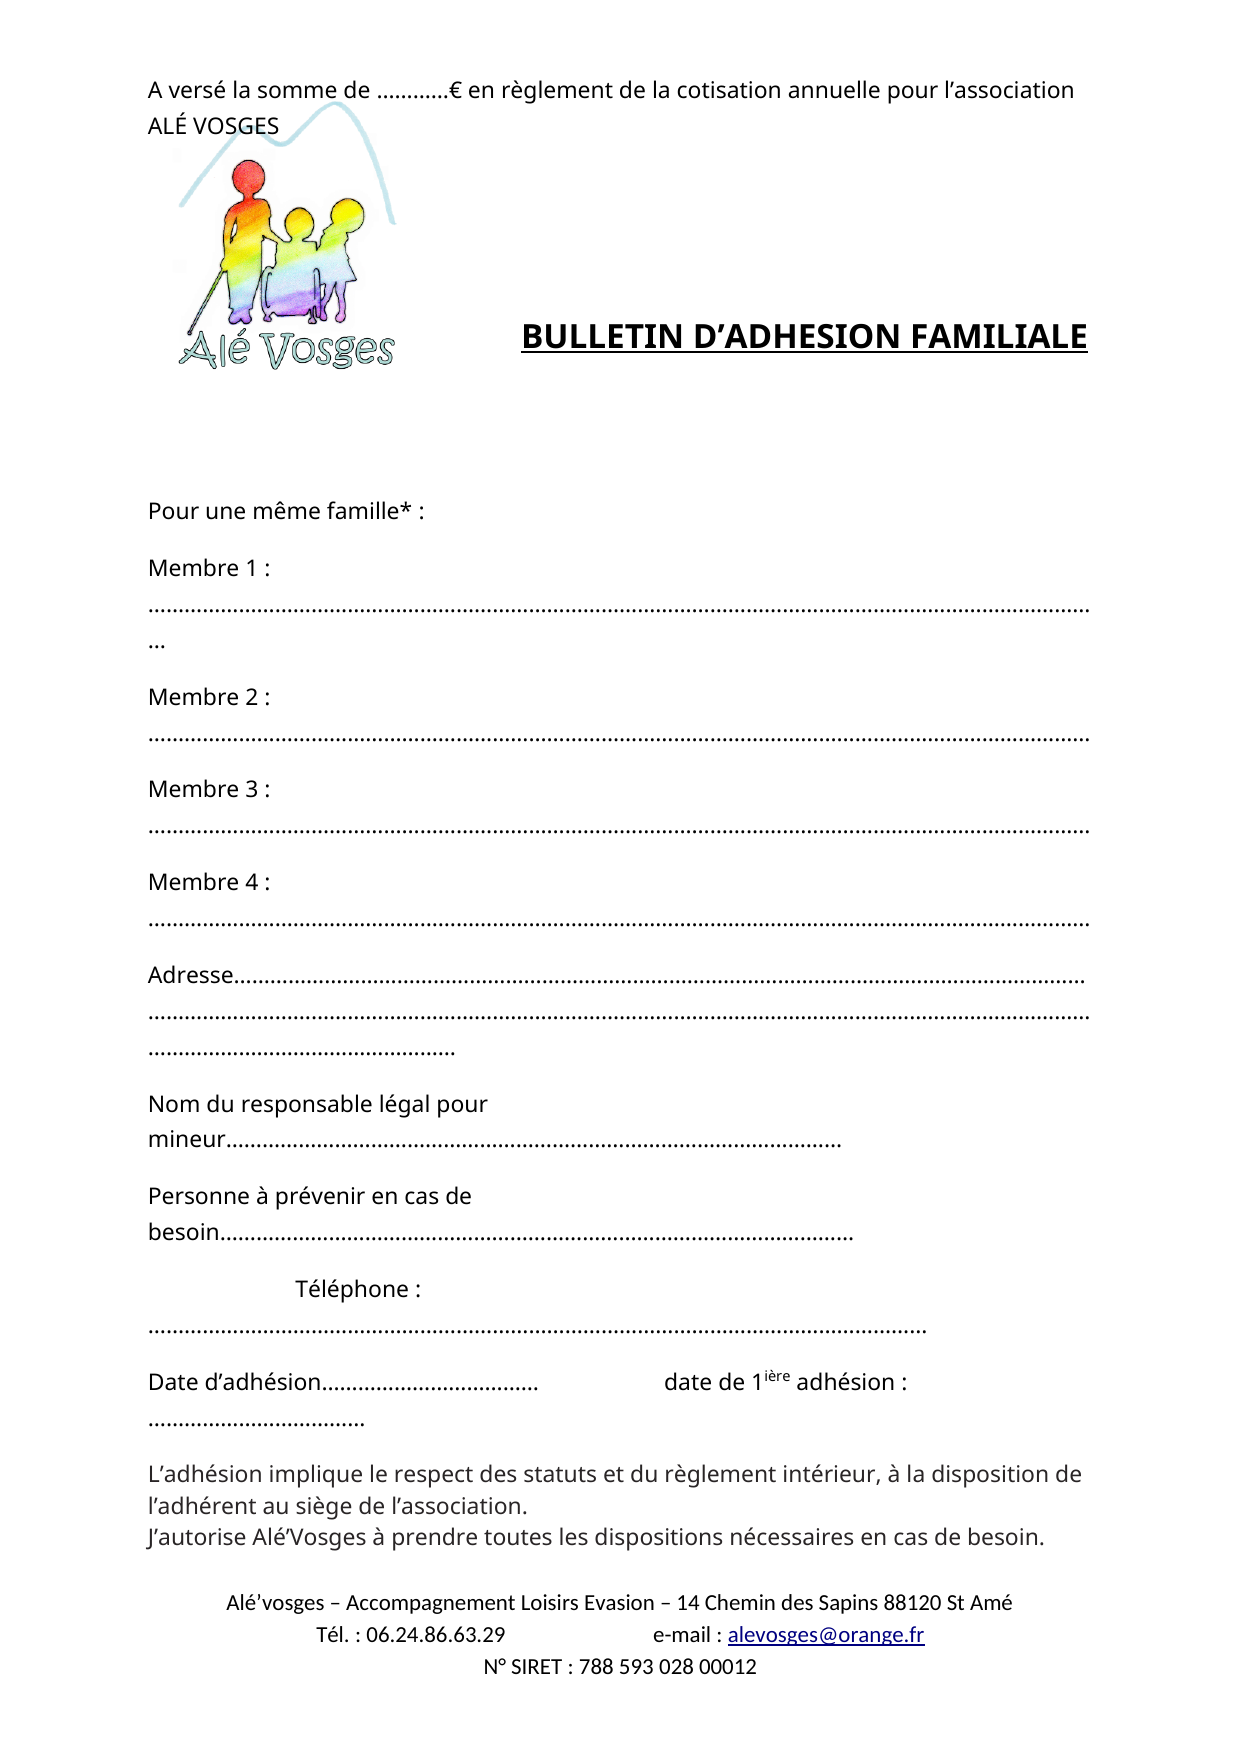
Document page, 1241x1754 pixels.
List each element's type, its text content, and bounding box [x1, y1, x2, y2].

text Adresse…………………………………………………………………………………………………………………………………………………………………………………………………………………………………………………………………………………………………………………… [148, 959, 1093, 1062]
text Membre 2 : ………………………………………………………………………………………………………………………………………… [148, 681, 1093, 748]
text Membre 3 : ………………………………………………………………………………………………………………………………………… [148, 773, 1093, 841]
text Date d’adhésion……………………………… date de 1ière adhésion :……………………………… [148, 1366, 1093, 1433]
text Pour une même famille* : [148, 495, 1093, 527]
text Téléphone :………………………………………………………………………………………………………………… [148, 1273, 1093, 1340]
text Membre 4 : ………………………………………………………………………………………………………………………………………… [148, 866, 1093, 933]
text L’adhésion implique le respect des statuts et du règlement intérieur, à la disposition de l’adhérent au siège de l’association. [148, 1458, 1093, 1521]
text J’autorise Alé’Vosges à prendre toutes les dispositions nécessaires en cas de besoin. [148, 1521, 1093, 1552]
text Membre 1 :…………………………………………………………………………………………………………………………………………… [148, 552, 1093, 655]
text A versé la somme de …………€ en règlement de la cotisation annuelle pour l’association ALÉ VOSGES [148, 74, 1093, 141]
text Personne à prévenir en cas de besoin…………………………………………………………………………………………… [148, 1180, 1093, 1247]
text BULLETIN D’ADHESION FAMILIALE [443, 312, 1093, 358]
text Nom du responsable légal pour mineur………………………………………………………………………………………… [148, 1087, 1093, 1155]
picture [172, 98, 404, 373]
